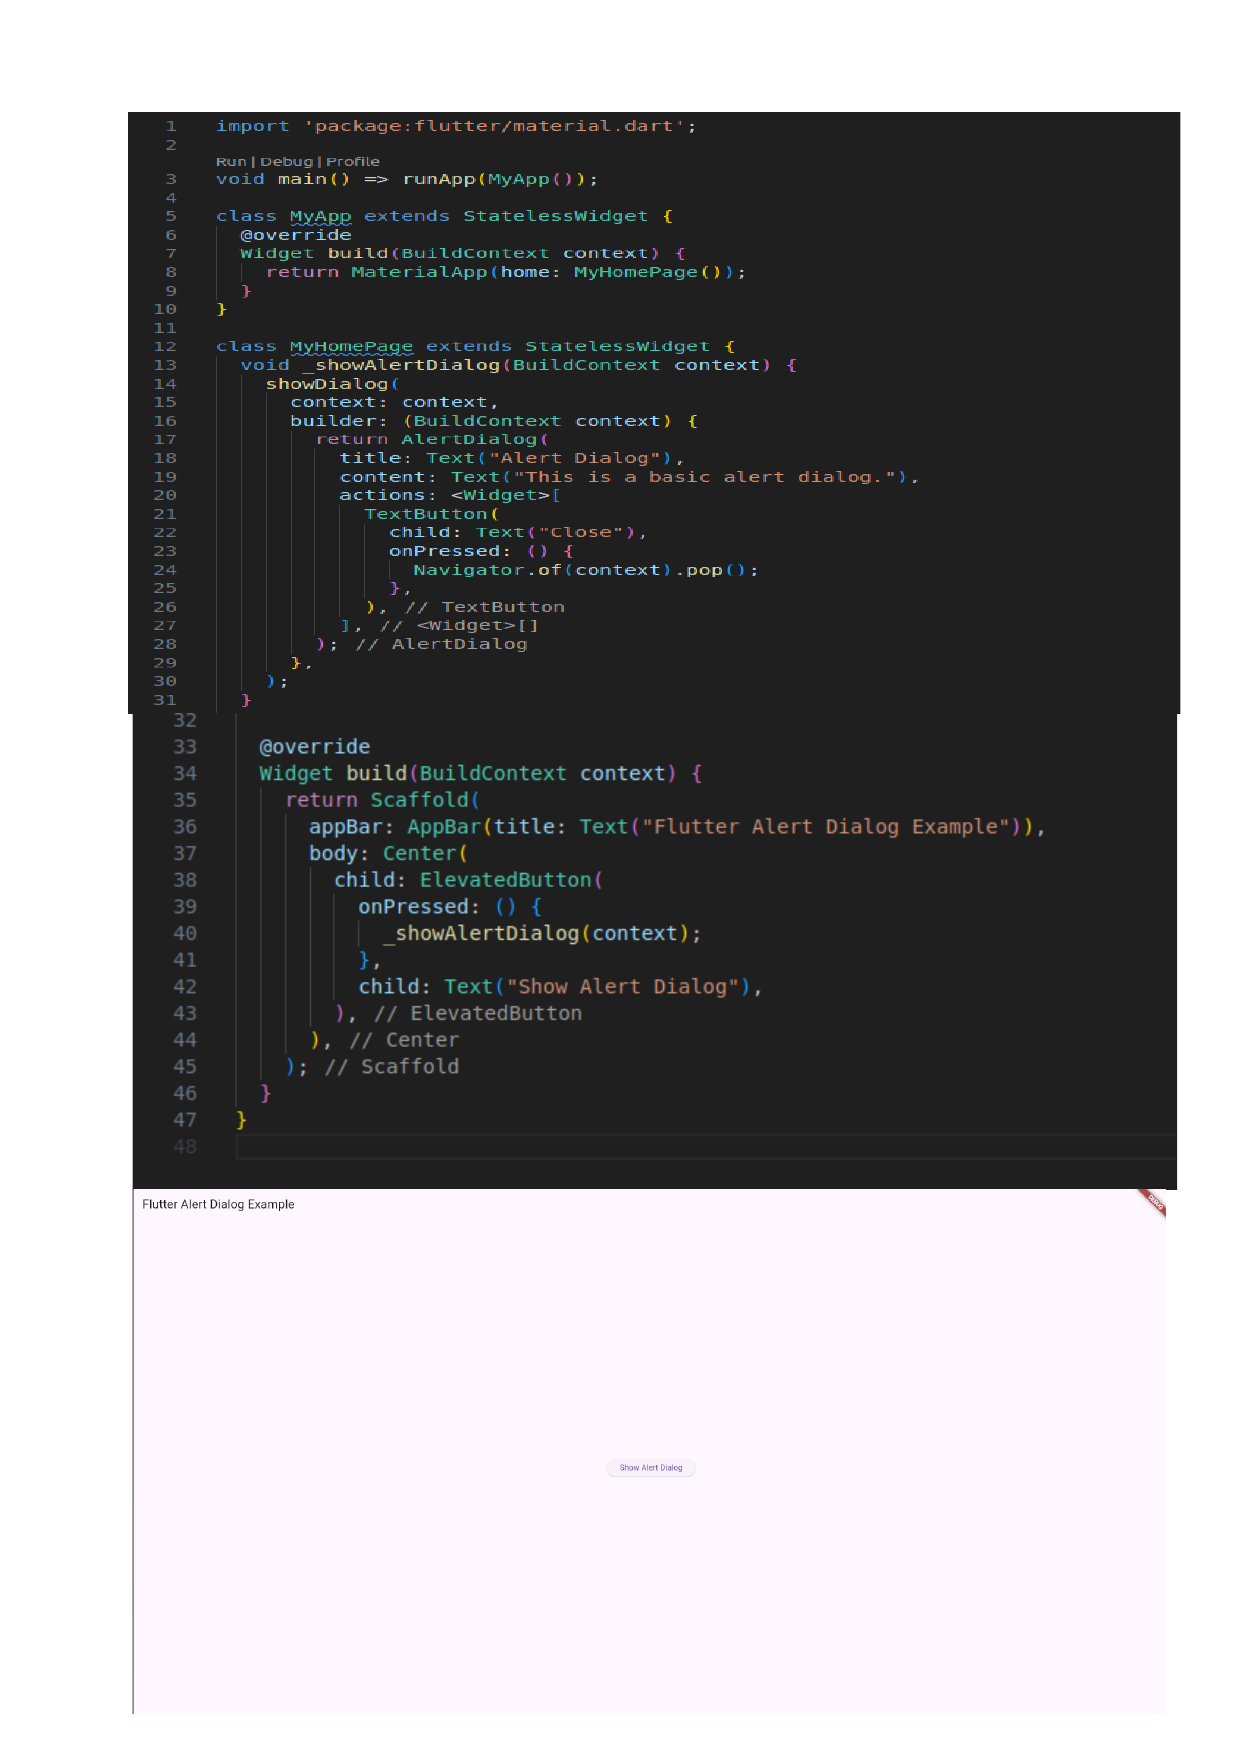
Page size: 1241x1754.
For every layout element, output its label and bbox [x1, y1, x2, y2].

picture [128, 112, 1181, 1714]
